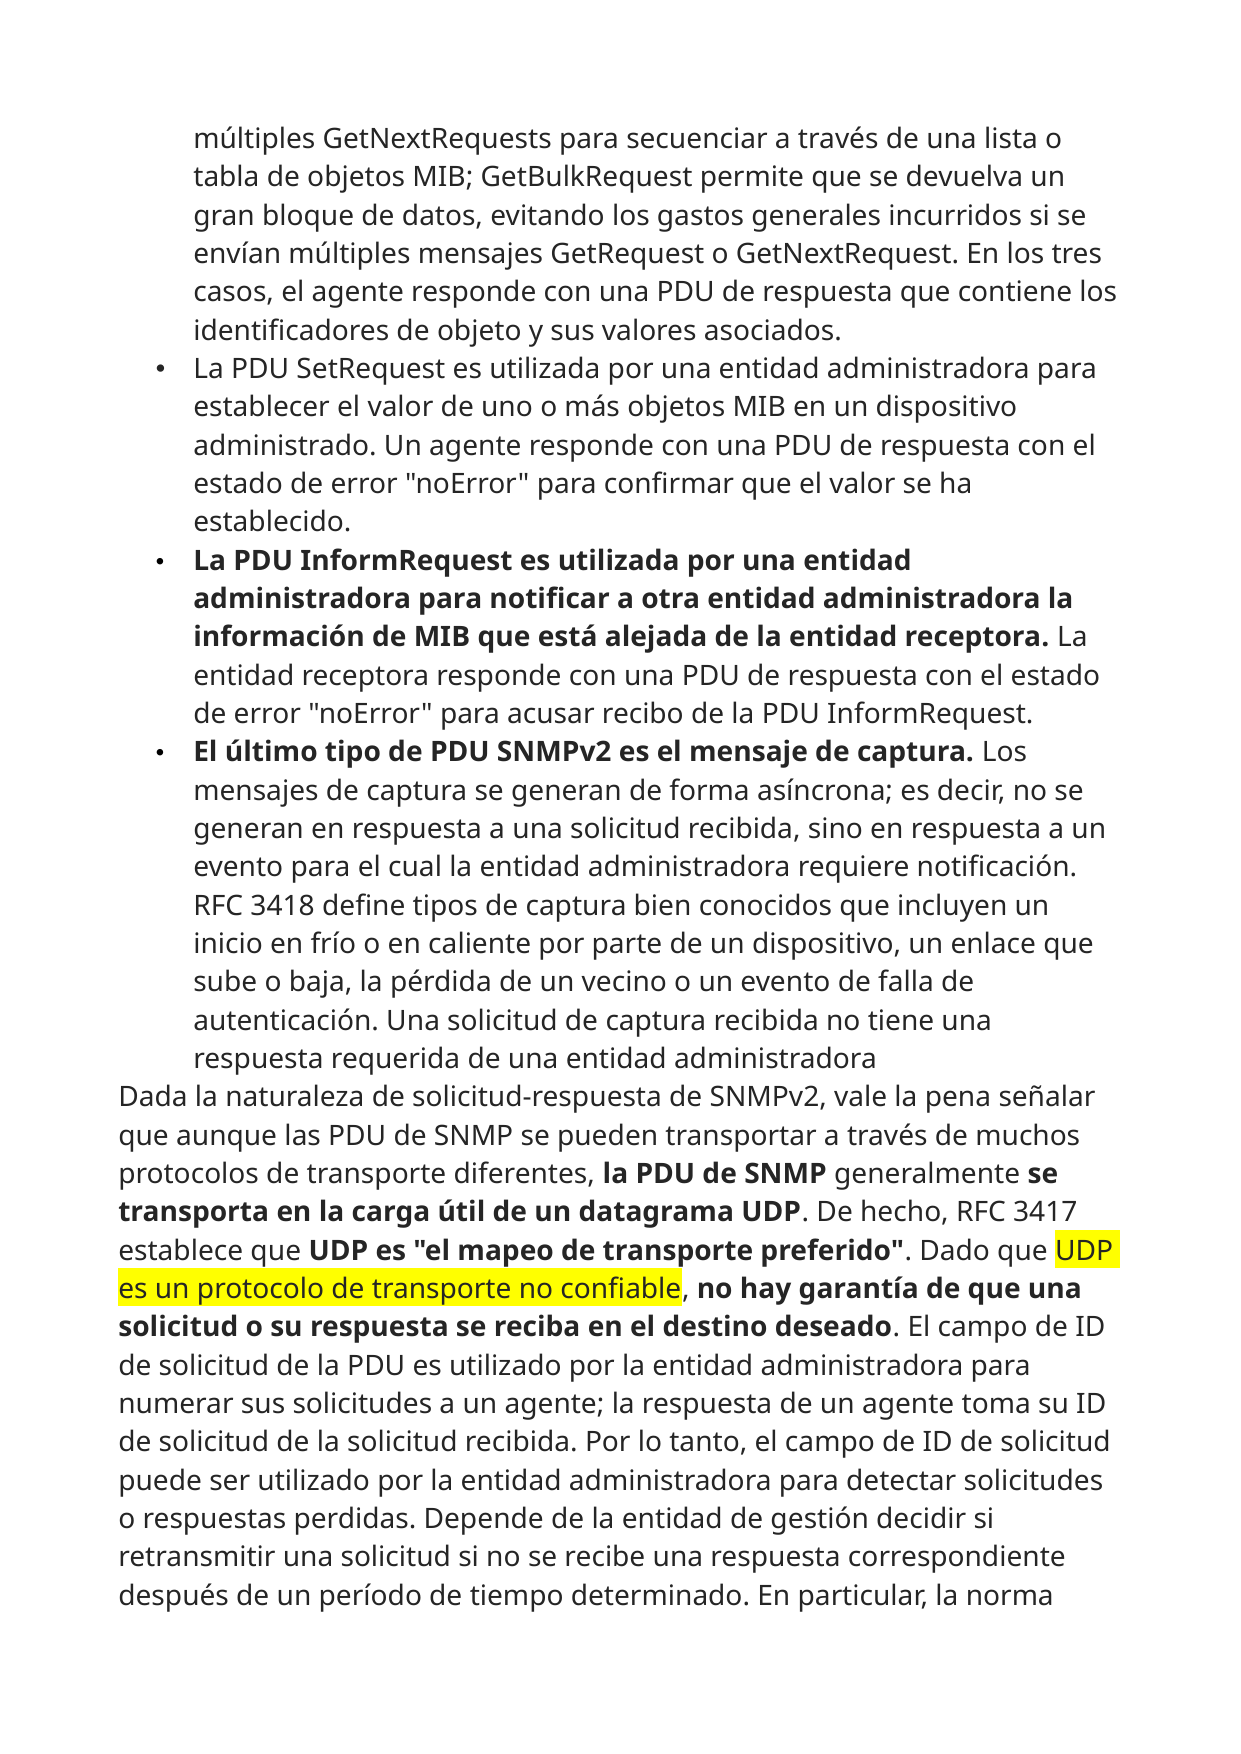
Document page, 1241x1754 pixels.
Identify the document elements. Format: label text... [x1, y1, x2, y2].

list múltiples GetNextRequests para secuenciar a través de una lista o tabla de objetos MIB; GetBulkRequest permite que se devuelva un gran bloque de datos, evitando los gastos generales incurridos si se envían múltiples mensajes GetRequest o GetNextRequest. En los tres casos, el agente responde con una PDU de respuesta que contiene los identificadores de objeto y sus valores asociados. [156, 118, 1122, 348]
list La PDU SetRequest es utilizada por una entidad administradora para establecer el valor de uno o más objetos MIB en un dispositivo administrado. Un agente responde con una PDU de respuesta con el estado de error "noError" para confirmar que el valor se ha establecido. [156, 348, 1122, 540]
list El último tipo de PDU SNMPv2 es el mensaje de captura. Los mensajes de captura se generan de forma asíncrona; es decir, no se generan en respuesta a una solicitud recibida, sino en respuesta a un evento para el cual la entidad administradora requiere notificación. RFC 3418 define tipos de captura bien conocidos que incluyen un inicio en frío o en caliente por parte de un dispositivo, un enlace que sube o baja, la pérdida de un vecino o un evento de falla de autenticación. Una solicitud de captura recibida no tiene una respuesta requerida de una entidad administradora [156, 731, 1122, 1076]
list La PDU InformRequest es utilizada por una entidad administradora para notificar a otra entidad administradora la información de MIB que está alejada de la entidad receptora. La entidad receptora responde con una PDU de respuesta con el estado de error "noError" para acusar recibo de la PDU InformRequest. [156, 540, 1122, 731]
text Dada la naturaleza de solicitud-respuesta de SNMPv2, vale la pena señalar que aunque las PDU de SNMP se pueden transportar a través de muchos protocolos de transporte diferentes, la PDU de SNMP generalmente se transporta en la carga útil de un datagrama UDP. De hecho, RFC 3417 establece que UDP es "el mapeo de transporte preferido". Dado que UDP es un protocolo de transporte no confiable, no hay garantía de que una solicitud o su respuesta se reciba en el destino deseado. El campo de ID de solicitud de la PDU es utilizado por la entidad administradora para numerar sus solicitudes a un agente; la respuesta de un agente toma su ID de solicitud de la solicitud recibida. Por lo tanto, el campo de ID de solicitud puede ser utilizado por la entidad administradora para detectar solicitudes o respuestas perdidas. Depende de la entidad de gestión decidir si retransmitir una solicitud si no se recibe una respuesta correspondiente después de un período de tiempo determinado. En particular, la norma [118, 1076, 1122, 1613]
